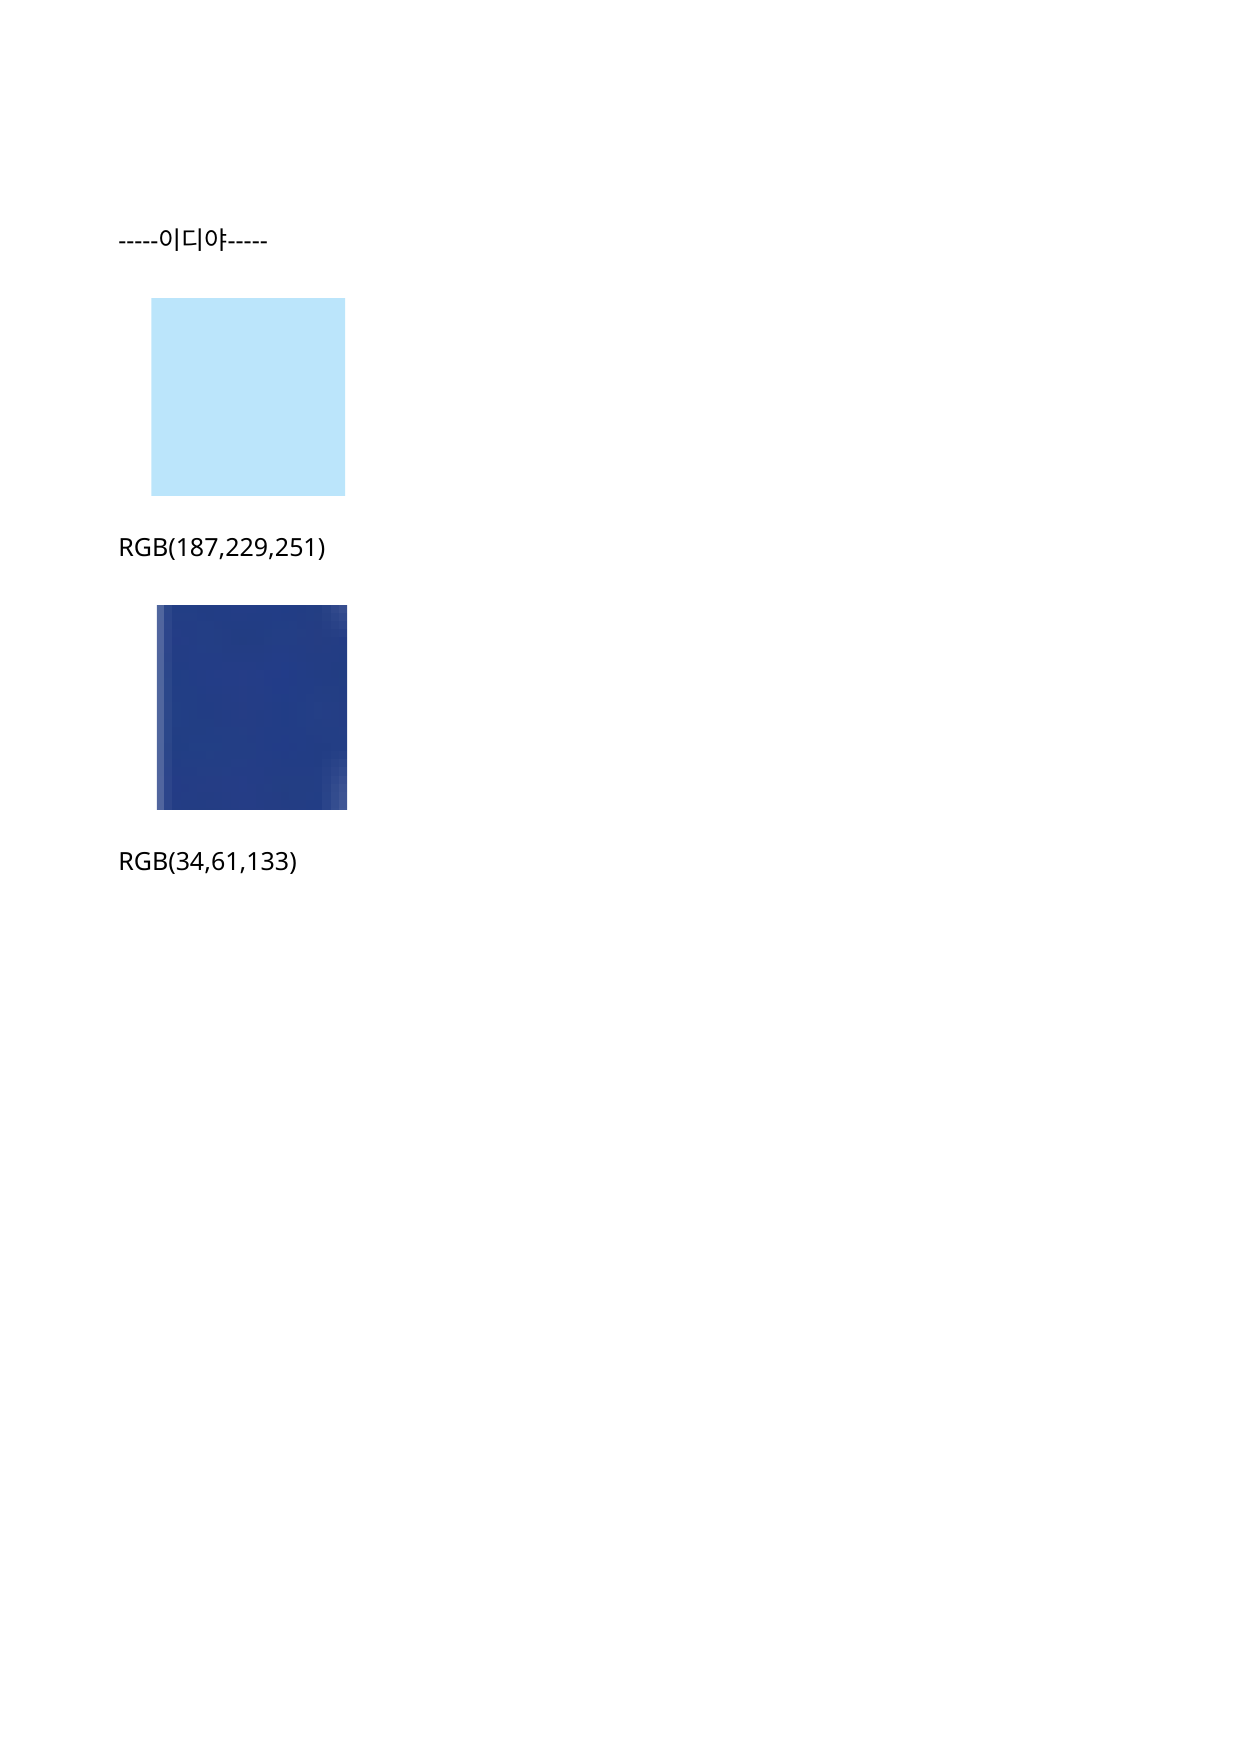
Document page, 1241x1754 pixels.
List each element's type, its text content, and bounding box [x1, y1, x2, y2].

text RGB(187,229,251) [118, 529, 1122, 563]
text RGB(34,61,133) [118, 843, 1122, 878]
text -----이디야----- [118, 220, 1122, 257]
